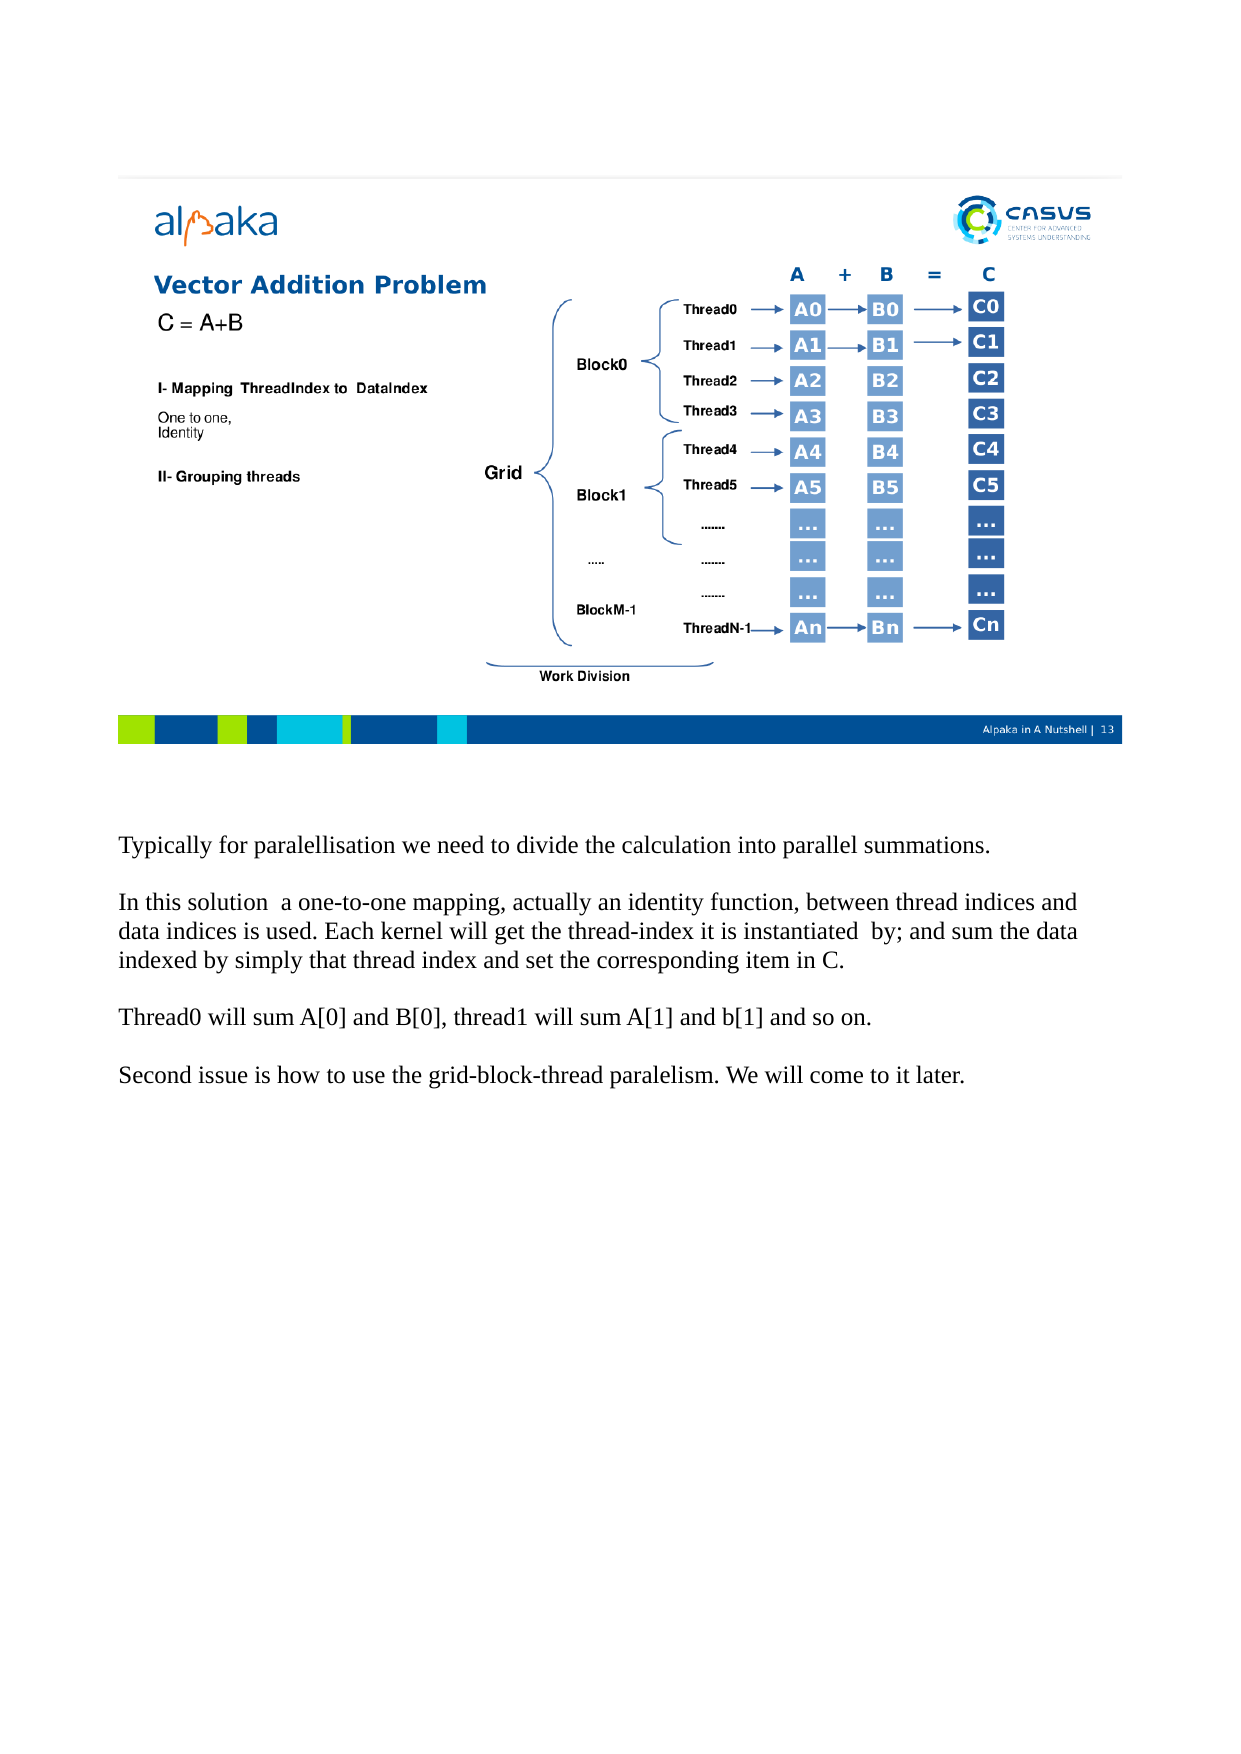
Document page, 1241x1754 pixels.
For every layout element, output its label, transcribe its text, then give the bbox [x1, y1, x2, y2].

text Thread0 will sum A[0] and B[0], thread1 will sum A[1] and b[1] and so on. [118, 1002, 1122, 1031]
picture [118, 175, 1123, 744]
text Typically for paralellisation we need to divide the calculation into parallel summations. [118, 830, 1122, 858]
text In this solution a one-to-one mapping, actually an identity function, between thread indices and data indices is used. Each kernel will get the thread-index it is instantiated by; and sum the data indexed by simply that thread index and set the corresponding item in C. [118, 887, 1122, 973]
text Second issue is how to use the grid-block-thread paralelism. We will come to it later. [118, 1060, 1122, 1088]
